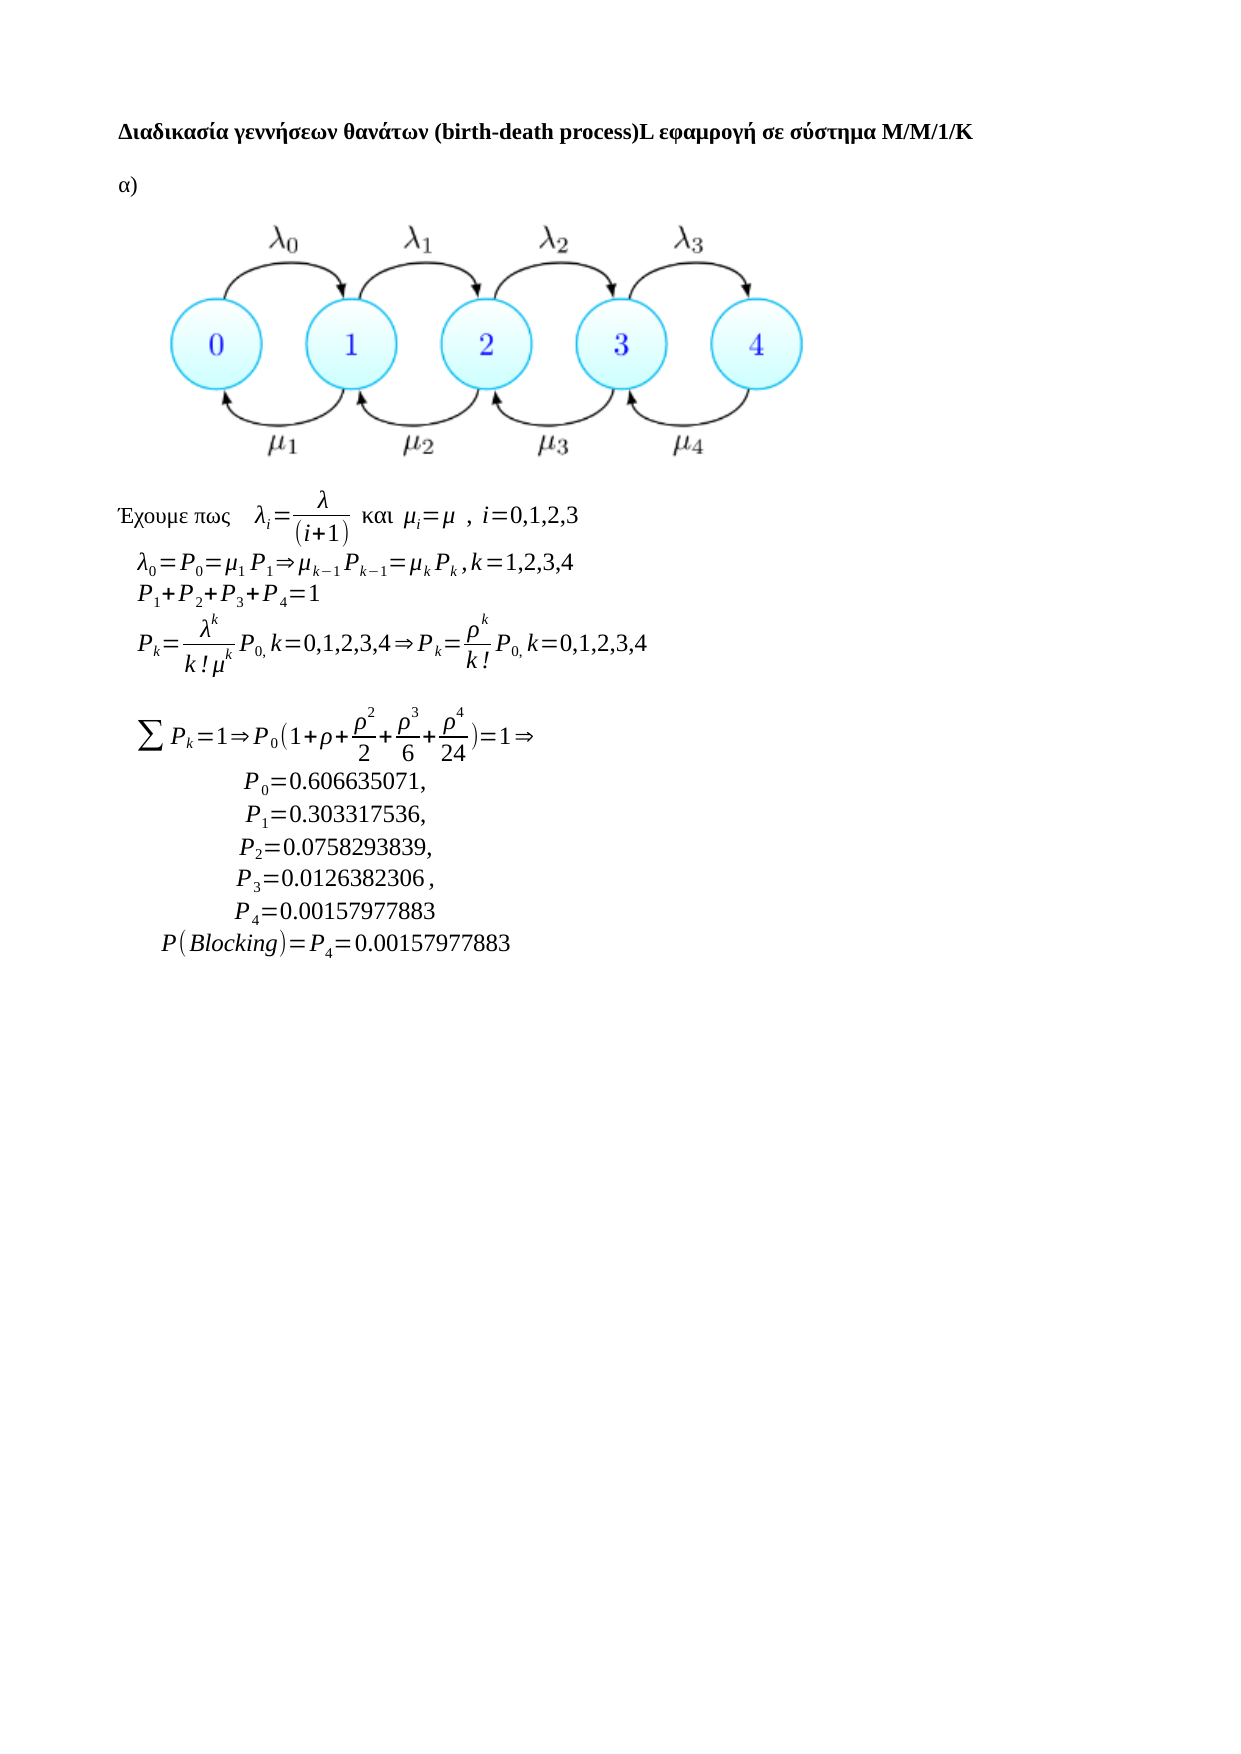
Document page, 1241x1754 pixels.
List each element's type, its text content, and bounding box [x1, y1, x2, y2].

picture [167, 205, 817, 476]
text α) [118, 171, 1122, 197]
text Διαδικασία γεννήσεων θανάτων (birth-death process)L εφαμρογή σε σύστημα Μ/Μ/1/Κ [118, 118, 1122, 144]
text Έχουμε πως [118, 487, 1122, 548]
